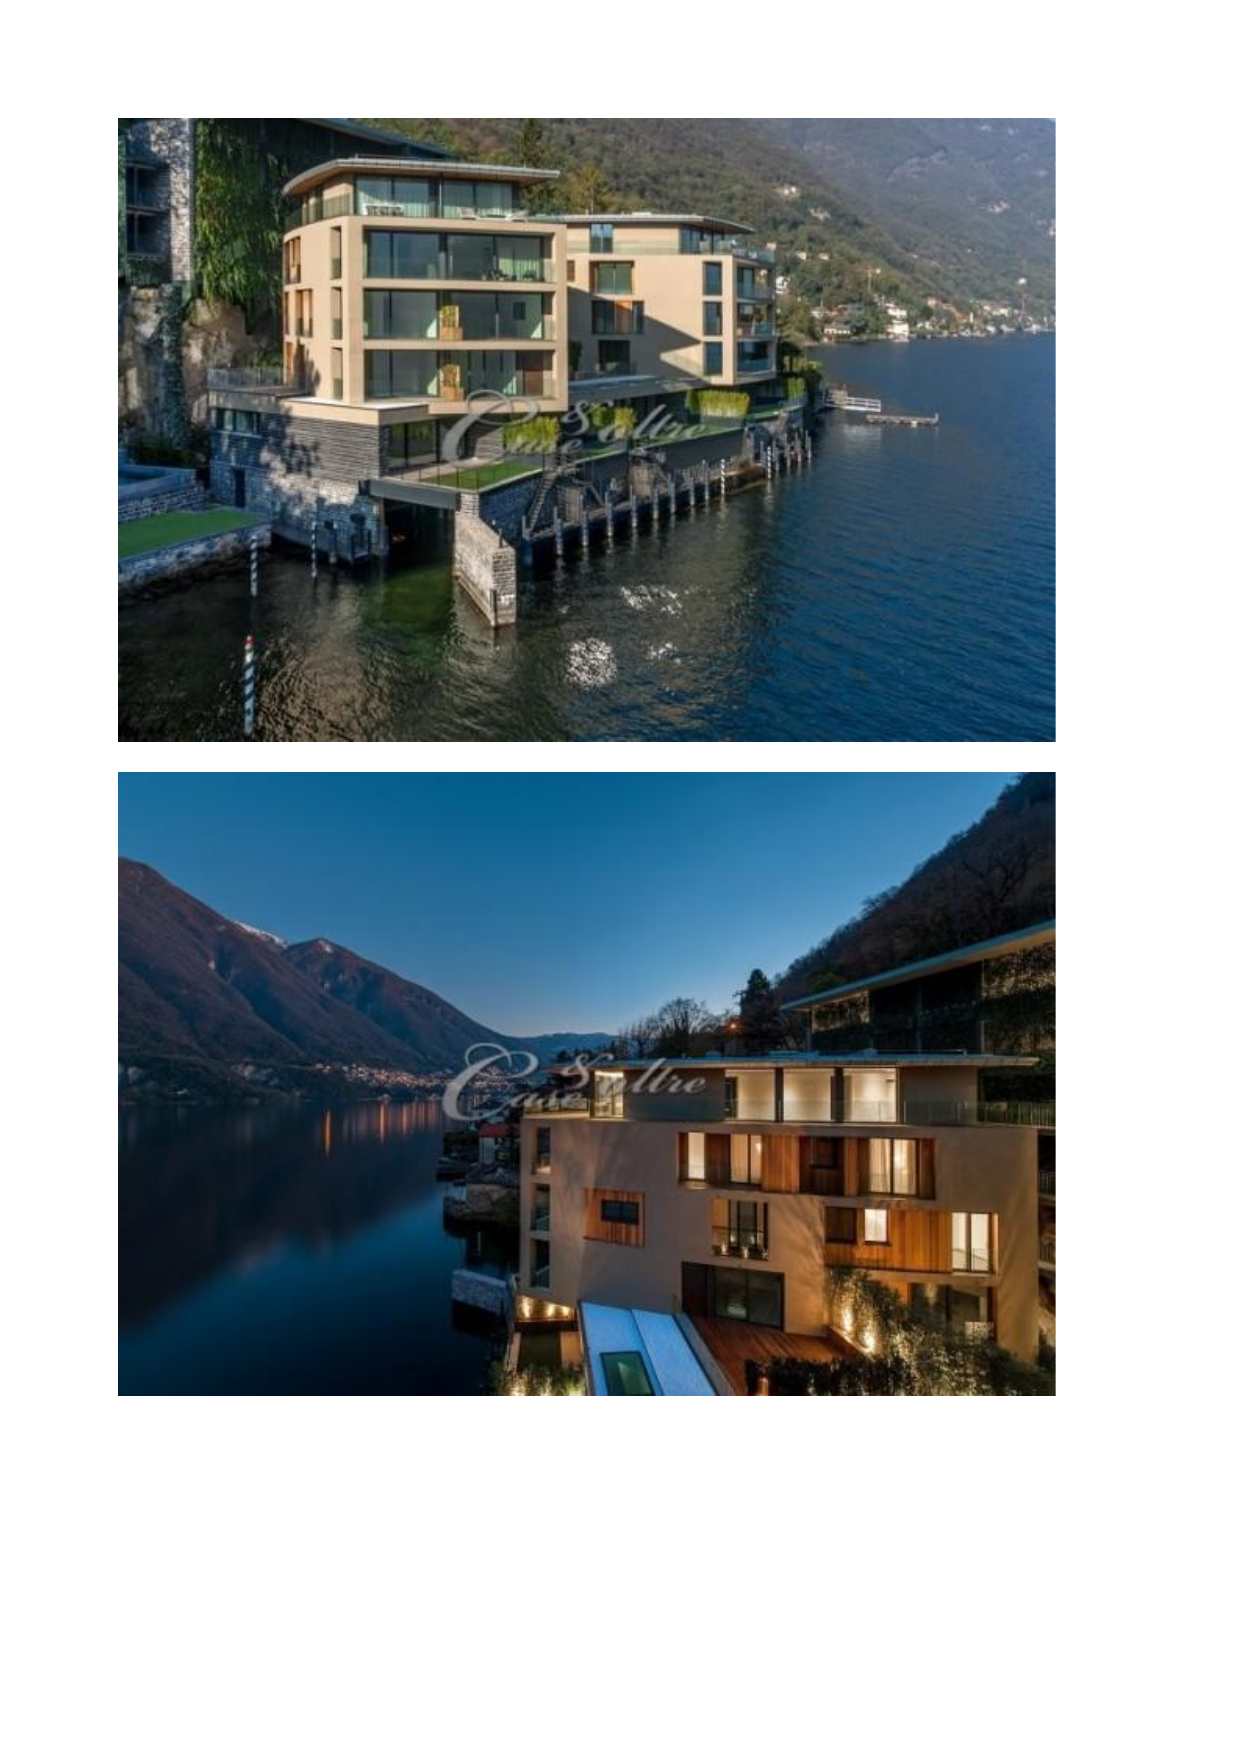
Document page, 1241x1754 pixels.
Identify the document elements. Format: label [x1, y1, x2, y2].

picture [118, 772, 1056, 1396]
picture [594, 772, 617, 782]
picture [118, 118, 1056, 742]
